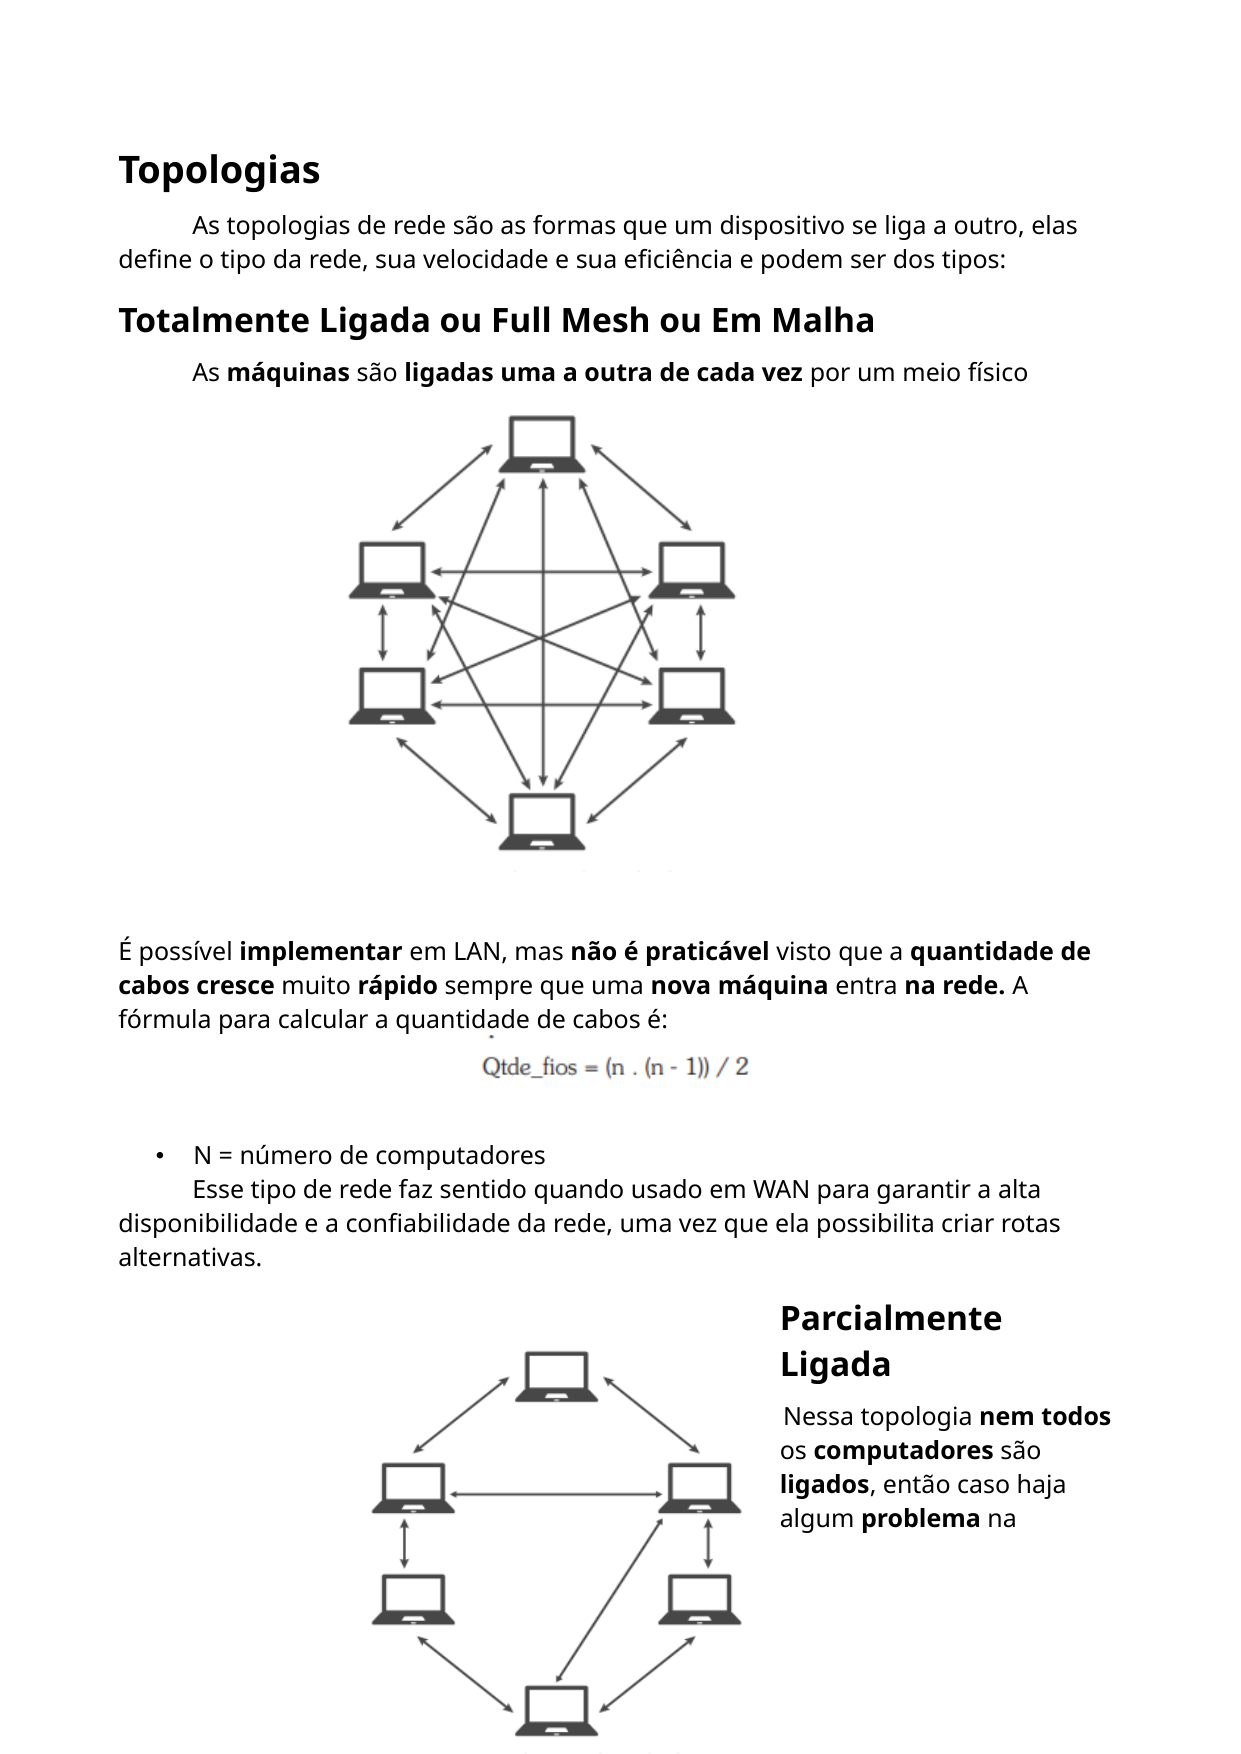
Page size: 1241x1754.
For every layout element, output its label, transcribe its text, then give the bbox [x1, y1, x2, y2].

text As máquinas são ligadas uma a outra de cada vez por um meio físico [118, 354, 1122, 388]
subtitle Parcialmente Ligada [118, 1295, 1122, 1386]
text As topologias de rede são as formas que um dispositivo se liga a outro, elas define o tipo da rede, sua velocidade e sua eficiência e podem ser dos tipos: [118, 207, 1122, 275]
text [118, 1399, 323, 1535]
picture [323, 1322, 780, 1754]
picture [291, 404, 803, 872]
picture [446, 1035, 795, 1099]
subtitle Topologias [118, 143, 1122, 195]
text É possível implementar em LAN, mas não é praticável visto que a quantidade de cabos cresce muito rápido sempre que uma nova máquina entra na rede. A fórmula para calcular a quantidade de cabos é: [118, 933, 1122, 1036]
text Esse tipo de rede faz sentido quando usado em WAN para garantir a alta disponibilidade e a confiabilidade da rede, uma vez que ela possibilita criar rotas alternativas. [118, 1172, 1122, 1274]
list N = número de computadores [156, 1138, 1122, 1172]
subtitle Totalmente Ligada ou Full Mesh ou Em Malha [118, 296, 1122, 342]
text Nessa topologia nem todos os computadores são ligados, então caso haja algum problema na [780, 1399, 1122, 1535]
